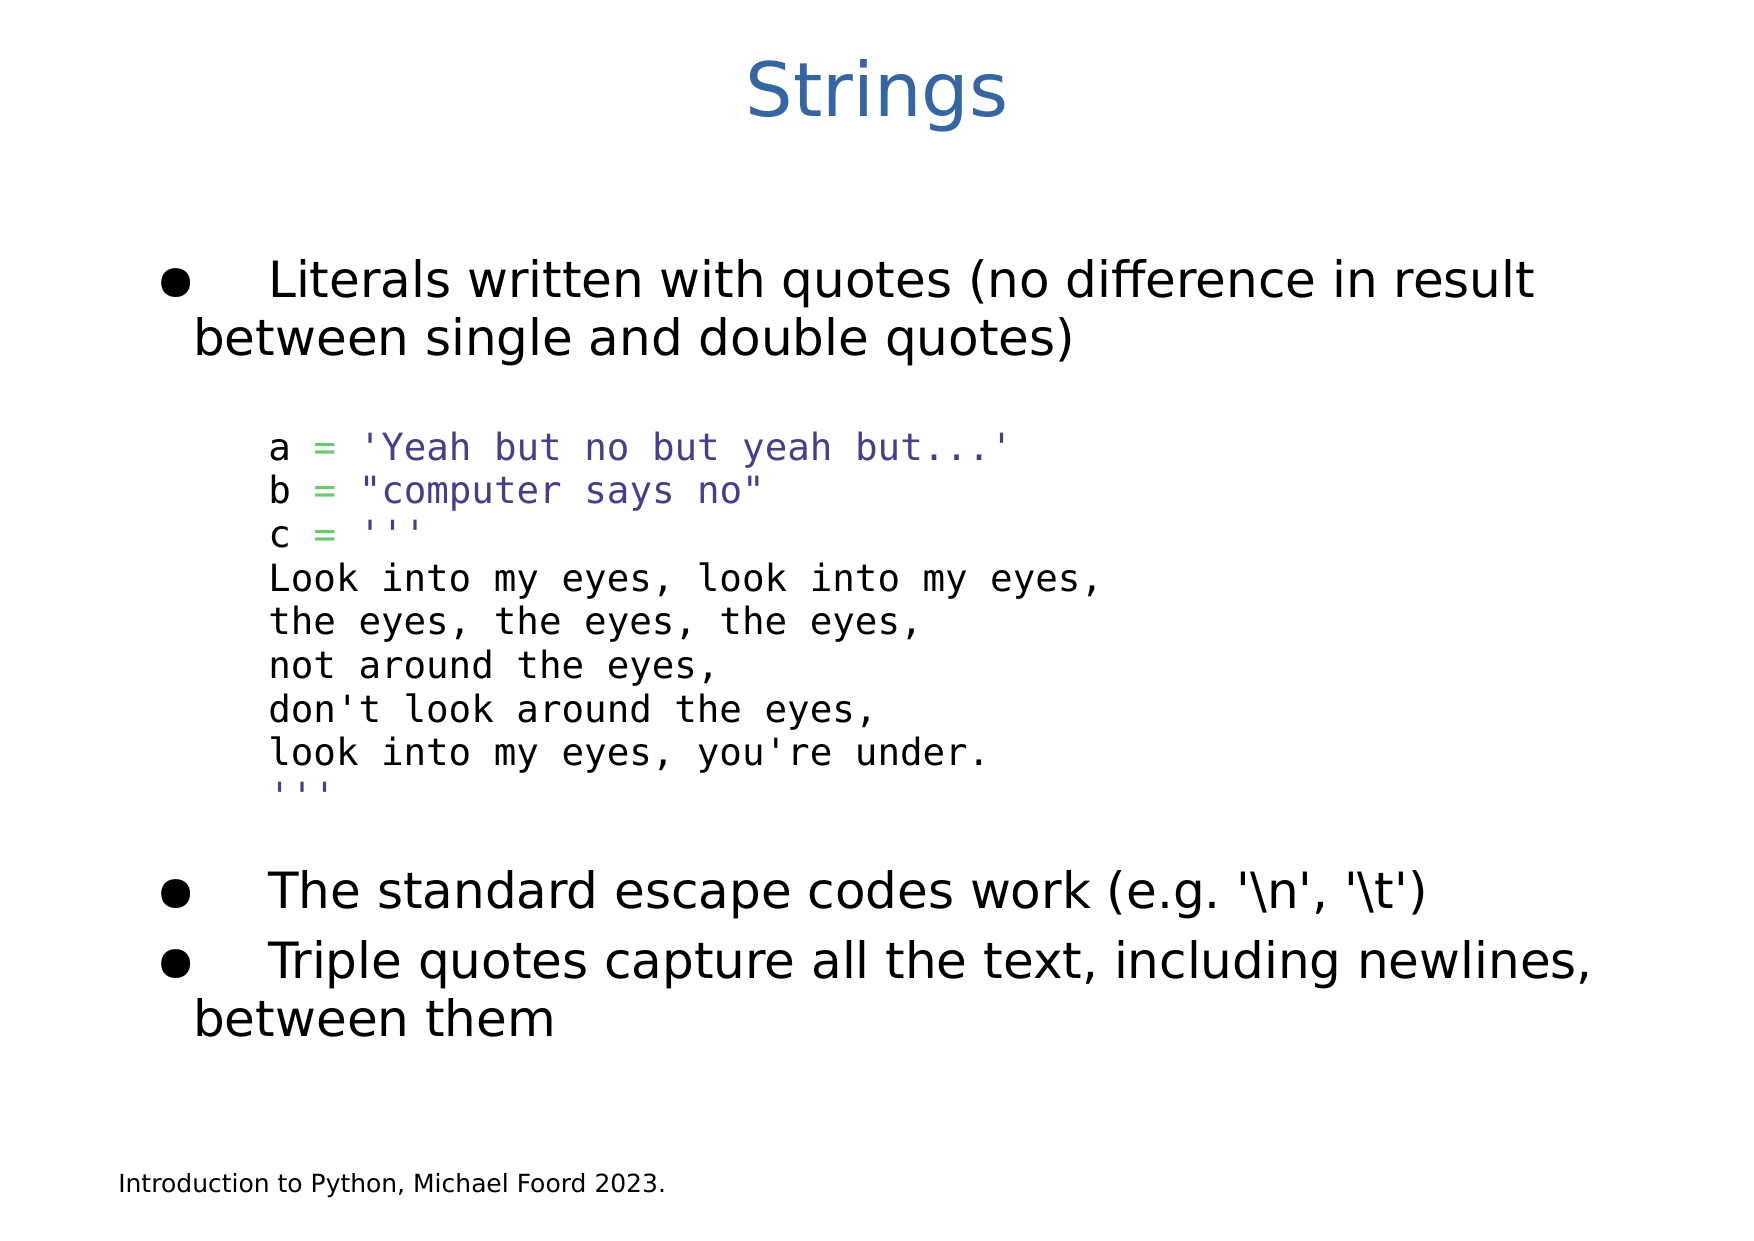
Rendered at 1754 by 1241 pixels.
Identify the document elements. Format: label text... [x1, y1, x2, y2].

list Triple quotes capture all the text, including newlines, between them [156, 932, 1636, 1048]
list Literals written with quotes (no difference in result between single and double quotes) [156, 251, 1636, 367]
text a = 'Yeah but no but yeah but...' [268, 425, 1636, 469]
text don't look around the eyes, [268, 687, 1636, 731]
text Look into my eyes, look into my eyes, [268, 556, 1636, 600]
text not around the eyes, [268, 643, 1636, 687]
text look into my eyes, you're under. [268, 731, 1636, 774]
list The standard escape codes work (e.g. '\n', '\t') [156, 862, 1636, 920]
text b = "computer says no" [268, 469, 1636, 513]
text c = ''' [268, 513, 1636, 556]
subtitle Strings [118, 47, 1636, 134]
text ''' [268, 774, 1636, 818]
text the eyes, the eyes, the eyes, [268, 600, 1636, 643]
